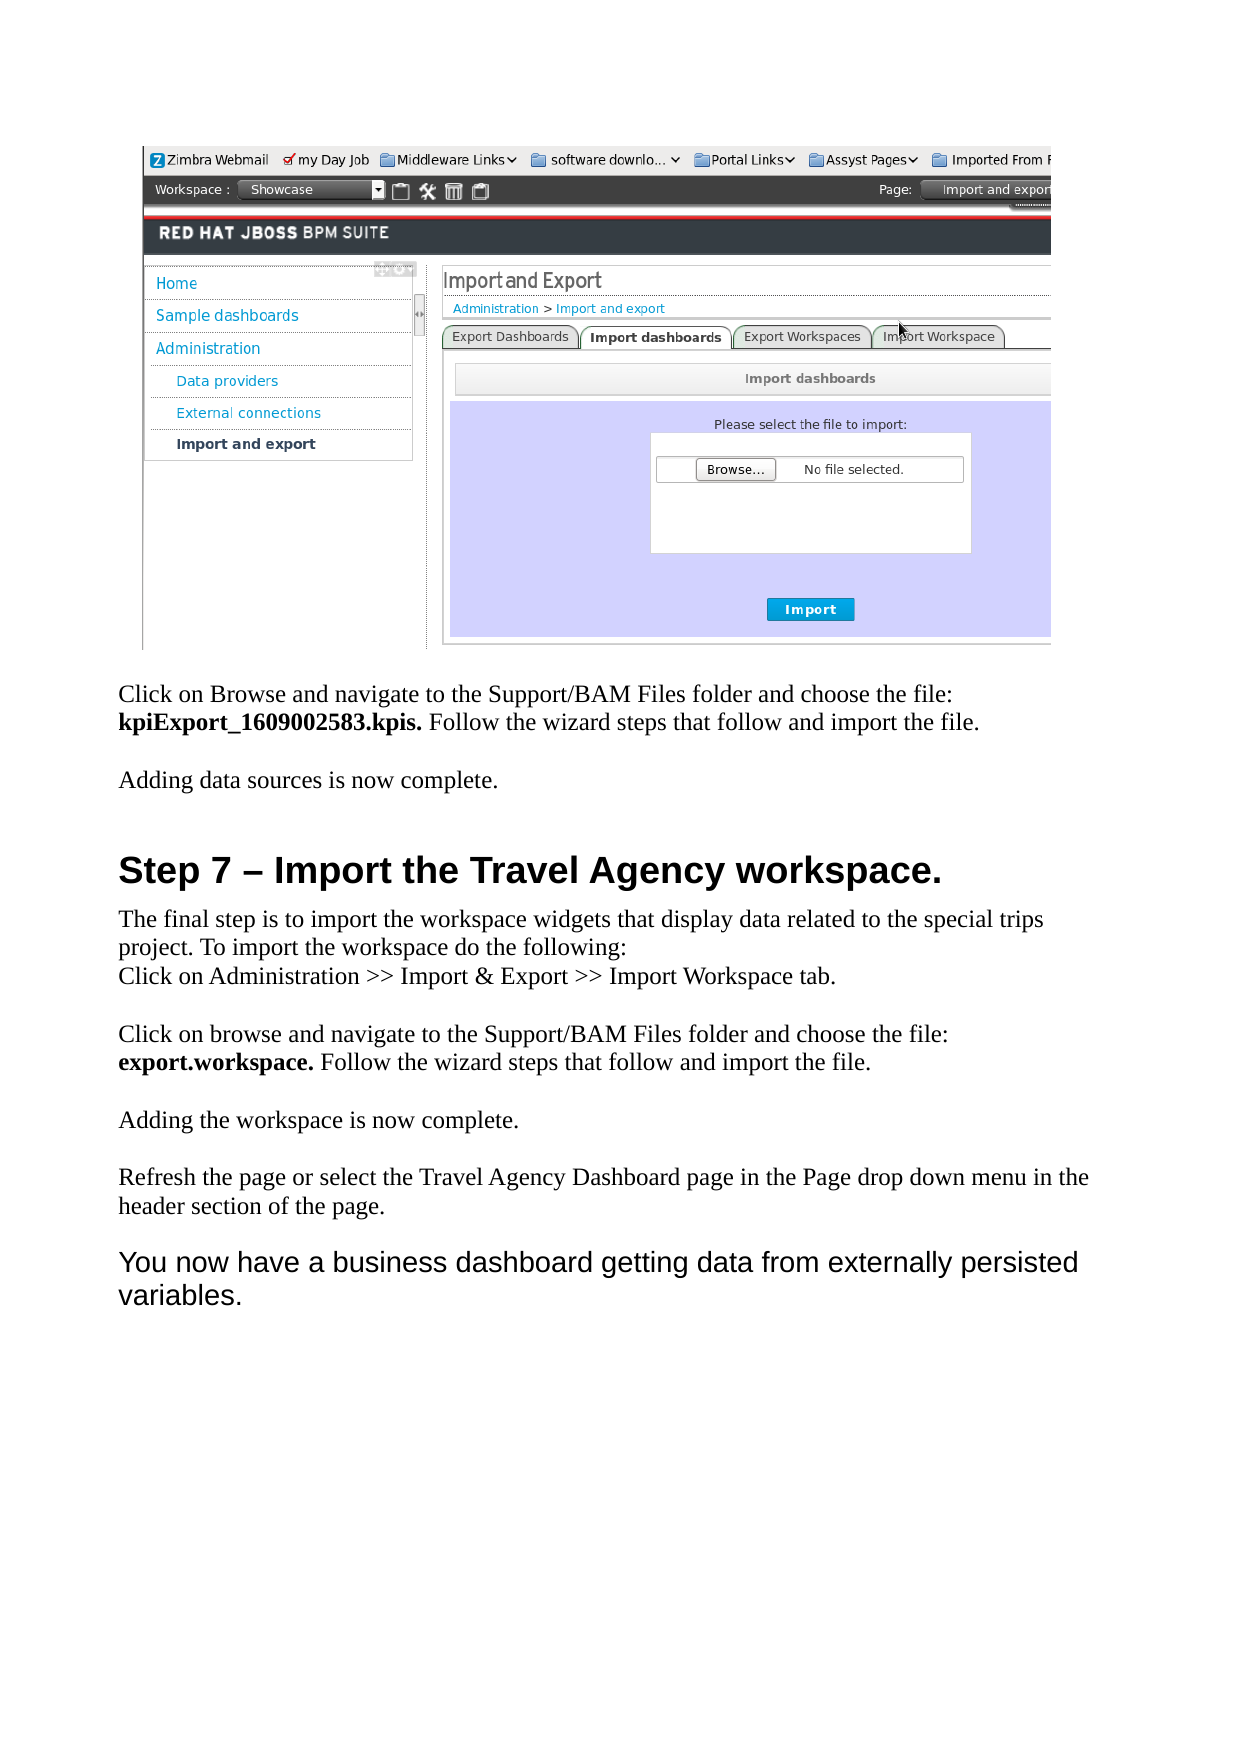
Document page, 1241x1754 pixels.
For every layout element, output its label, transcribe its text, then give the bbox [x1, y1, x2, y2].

text Refresh the page or select the Travel Agency Dashboard page in the Page drop down menu in the header section of the page. [118, 1162, 1122, 1220]
text Adding the workspace is now complete. [118, 1105, 1122, 1134]
text The final step is to import the workspace widgets that display data related to the special trips project. To import the workspace do the following: [118, 904, 1122, 961]
text Click on Browse and navigate to the Support/BAM Files folder and choose the file: kpiExport_1609002583.kpis. Follow the wizard steps that follow and import the file. [118, 679, 1122, 736]
text Adding data sources is now complete. [118, 765, 1122, 794]
subtitle Step 7 – Import the Travel Agency workspace. [118, 847, 1122, 891]
text Click on Administration >> Import & Export >> Import Workspace tab. [118, 961, 1122, 990]
text Click on browse and navigate to the Support/BAM Files folder and choose the file: export.workspace. Follow the wizard steps that follow and import the file. [118, 1019, 1122, 1076]
subtitle You now have a business dashboard getting data from externally persisted variables. [118, 1245, 1122, 1312]
